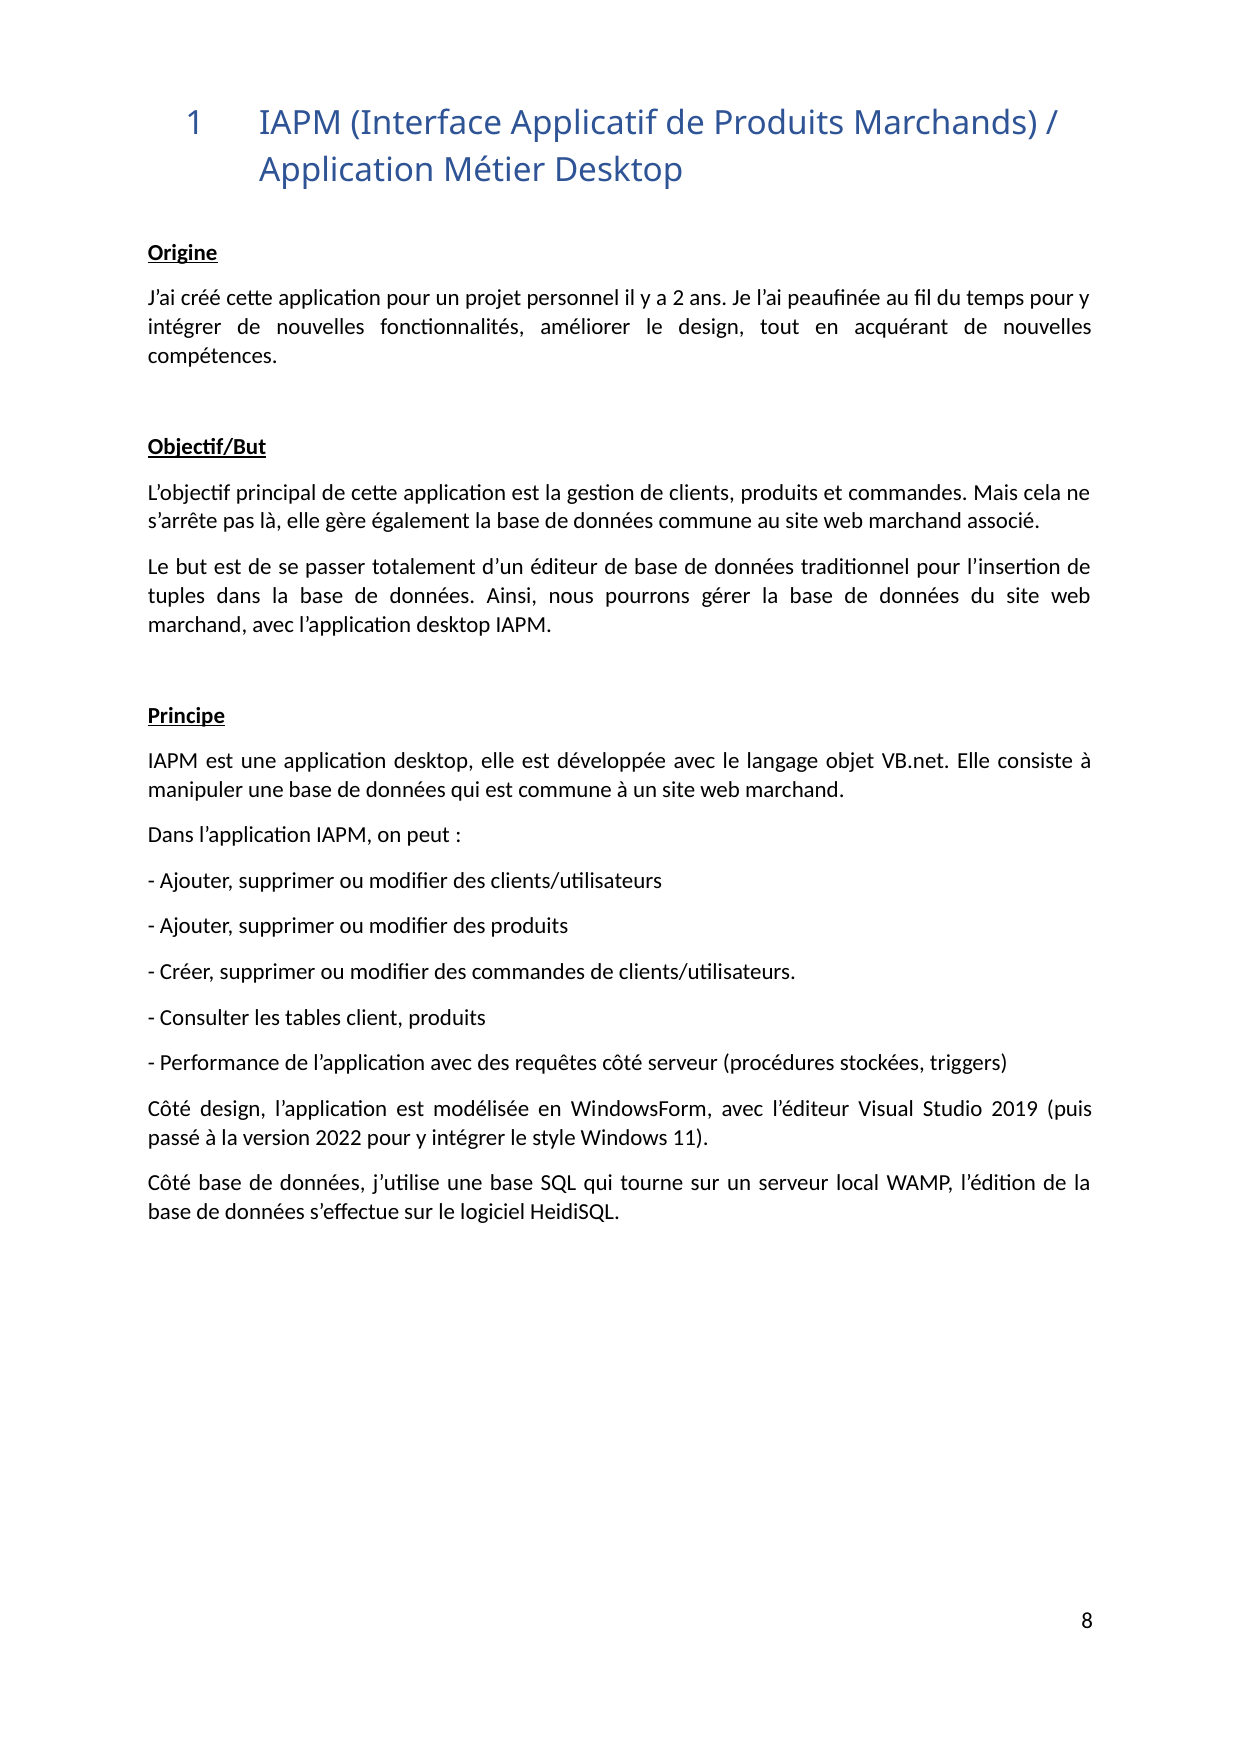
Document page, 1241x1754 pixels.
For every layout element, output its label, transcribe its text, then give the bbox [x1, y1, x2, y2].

text - Ajouter, supprimer ou modifier des clients/utilisateurs [148, 866, 1093, 894]
text - Créer, supprimer ou modifier des commandes de clients/utilisateurs. [148, 957, 1093, 985]
text J’ai créé cette application pour un projet personnel il y a 2 ans. Je l’ai peaufinée au fil du temps pour y intégrer de nouvelles fonctionnalités, améliorer le design, tout en acquérant de nouvelles compétences. [148, 283, 1093, 369]
text Objectif/But [148, 432, 1093, 460]
list IAPM (Interface Applicatif de Produits Marchands) / Application Métier Desktop [185, 99, 1093, 191]
text Origine [148, 238, 1093, 266]
text - Consulter les tables client, produits [148, 1003, 1093, 1031]
text - Ajouter, supprimer ou modifier des produits [148, 912, 1093, 940]
text Principe [148, 701, 1093, 729]
text Côté design, l’application est modélisée en WindowsForm, avec l’éditeur Visual Studio 2019 (puis passé à la version 2022 pour y intégrer le style Windows 11). [148, 1094, 1093, 1151]
text Le but est de se passer totalement d’un éditeur de base de données traditionnel pour l’insertion de tuples dans la base de données. Ainsi, nous pourrons gérer la base de données du site web marchand, avec l’application desktop IAPM. [148, 552, 1093, 638]
text L’objectif principal de cette application est la gestion de clients, produits et commandes. Mais cela ne s’arrête pas là, elle gère également la base de données commune au site web marchand associé. [148, 478, 1093, 534]
text IAPM est une application desktop, elle est développée avec le langage objet VB.net. Elle consiste à manipuler une base de données qui est commune à un site web marchand. [148, 746, 1093, 803]
text - Performance de l’application avec des requêtes côté serveur (procédures stockées, triggers) [148, 1048, 1093, 1076]
text Côté base de données, j’utilise une base SQL qui tourne sur un serveur local WAMP, l’édition de la base de données s’effectue sur le logiciel HeidiSQL. [148, 1168, 1093, 1225]
text Dans l’application IAPM, on peut : [148, 821, 1093, 849]
